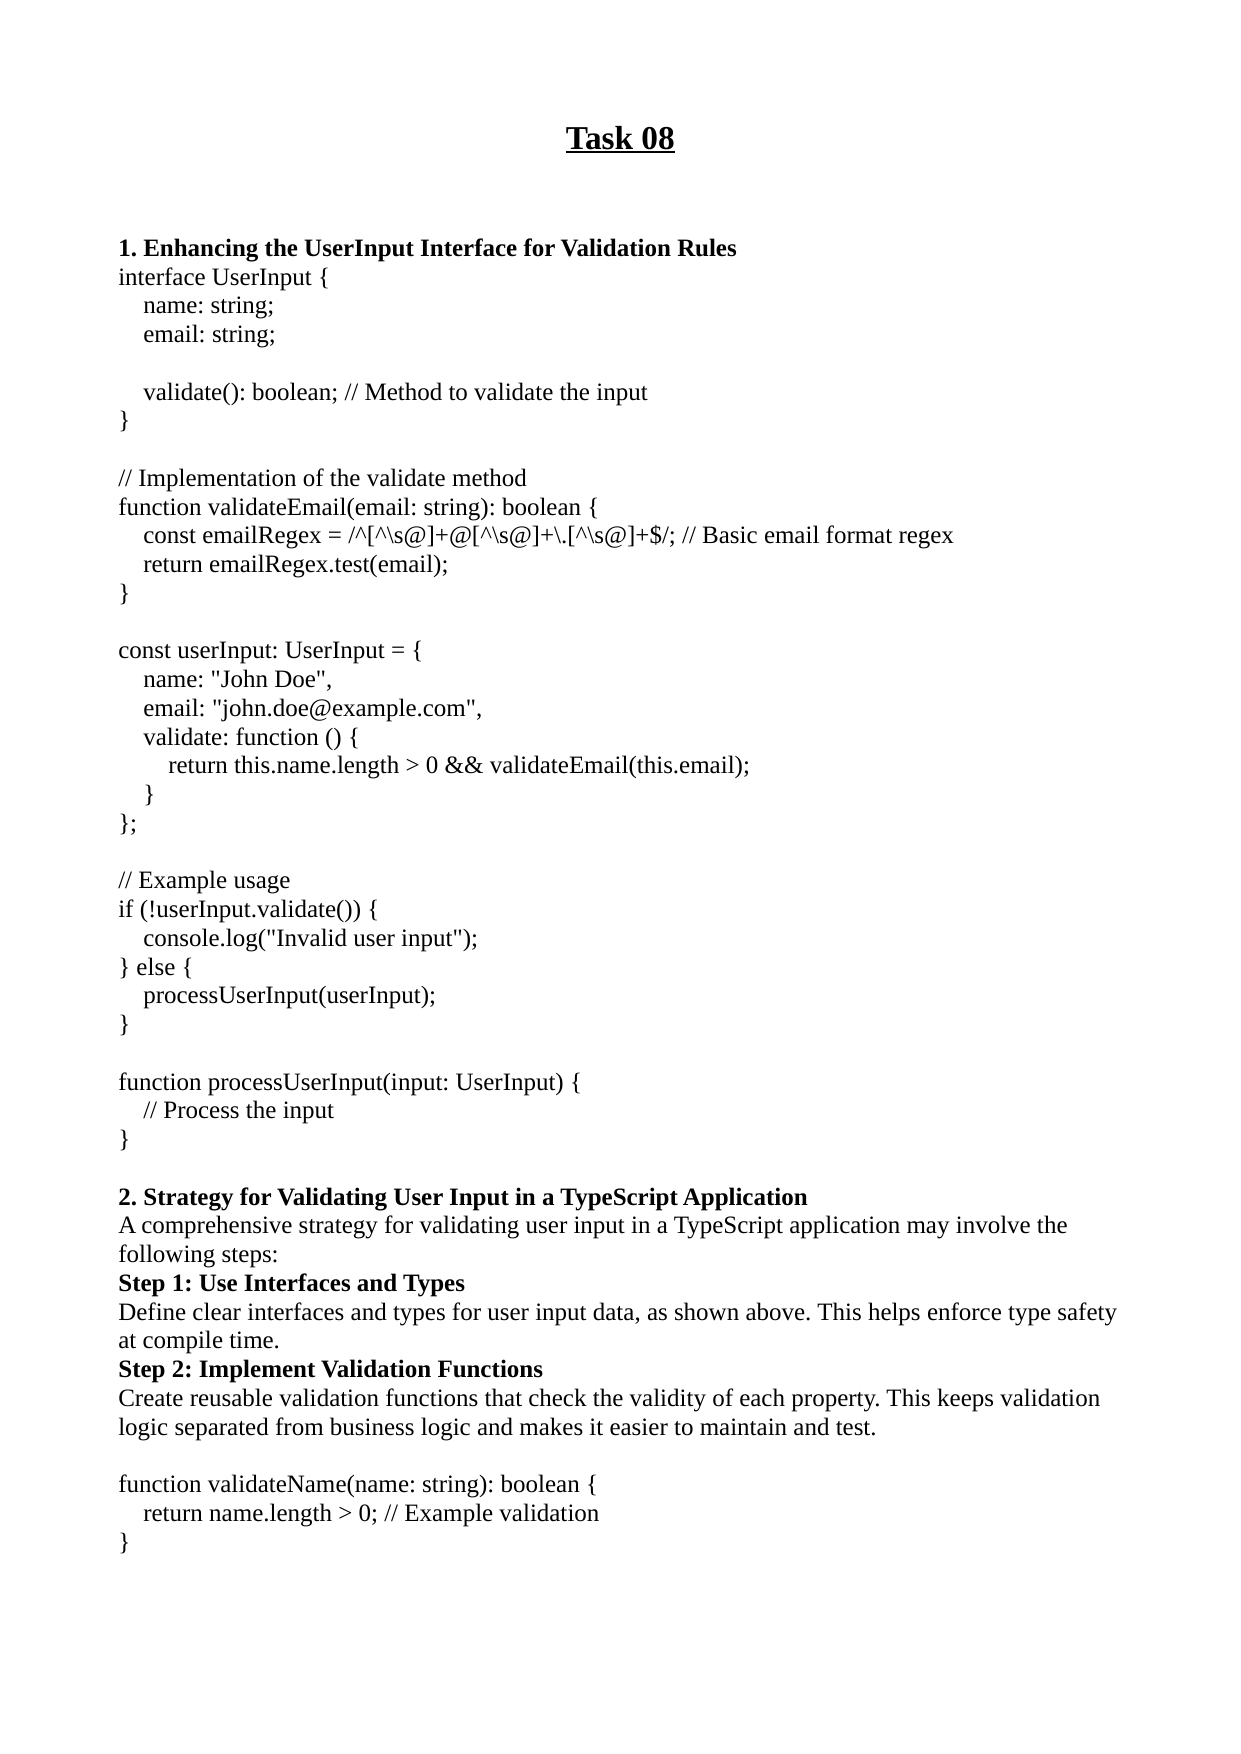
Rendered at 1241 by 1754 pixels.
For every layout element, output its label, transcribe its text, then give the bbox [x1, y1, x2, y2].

text name: string; [118, 291, 1122, 319]
text Step 1: Use Interfaces and Types [118, 1268, 1122, 1297]
text validate: function () { [118, 722, 1122, 751]
text Step 2: Implement Validation Functions [118, 1354, 1122, 1383]
text processUserInput(userInput); [118, 981, 1122, 1009]
text } [118, 578, 1122, 607]
text email: string; [118, 319, 1122, 348]
text console.log("Invalid user input"); [118, 923, 1122, 952]
text validate(): boolean; // Method to validate the input [118, 377, 1122, 406]
text // Process the input [118, 1096, 1122, 1124]
text }; [118, 808, 1122, 837]
text Task 08 [118, 118, 1122, 156]
text const userInput: UserInput = { [118, 636, 1122, 664]
text } [118, 1124, 1122, 1153]
text } else { [118, 952, 1122, 981]
text } [118, 1527, 1122, 1556]
text } [118, 406, 1122, 434]
text } [118, 779, 1122, 808]
text function processUserInput(input: UserInput) { [118, 1067, 1122, 1096]
text 1. Enhancing the UserInput Interface for Validation Rules [118, 233, 1122, 262]
text if (!userInput.validate()) { [118, 894, 1122, 923]
text A comprehensive strategy for validating user input in a TypeScript application may involve the following steps: [118, 1211, 1122, 1268]
text Define clear interfaces and types for user input data, as shown above. This helps enforce type safety at compile time. [118, 1297, 1122, 1354]
text function validateName(name: string): boolean { [118, 1469, 1122, 1498]
text function validateEmail(email: string): boolean { [118, 492, 1122, 521]
text } [118, 1009, 1122, 1038]
text // Example usage [118, 866, 1122, 894]
text return name.length > 0; // Example validation [118, 1498, 1122, 1527]
text email: "john.doe@example.com", [118, 693, 1122, 722]
text // Implementation of the validate method [118, 463, 1122, 492]
text return this.name.length > 0 && validateEmail(this.email); [118, 751, 1122, 779]
text return emailRegex.test(email); [118, 549, 1122, 578]
text interface UserInput { [118, 262, 1122, 291]
text 2. Strategy for Validating User Input in a TypeScript Application [118, 1182, 1122, 1211]
text Create reusable validation functions that check the validity of each property. This keeps validation logic separated from business logic and makes it easier to maintain and test. [118, 1383, 1122, 1441]
text const emailRegex = /^[^\s@]+@[^\s@]+\.[^\s@]+$/; // Basic email format regex [118, 521, 1122, 549]
text name: "John Doe", [118, 664, 1122, 693]
